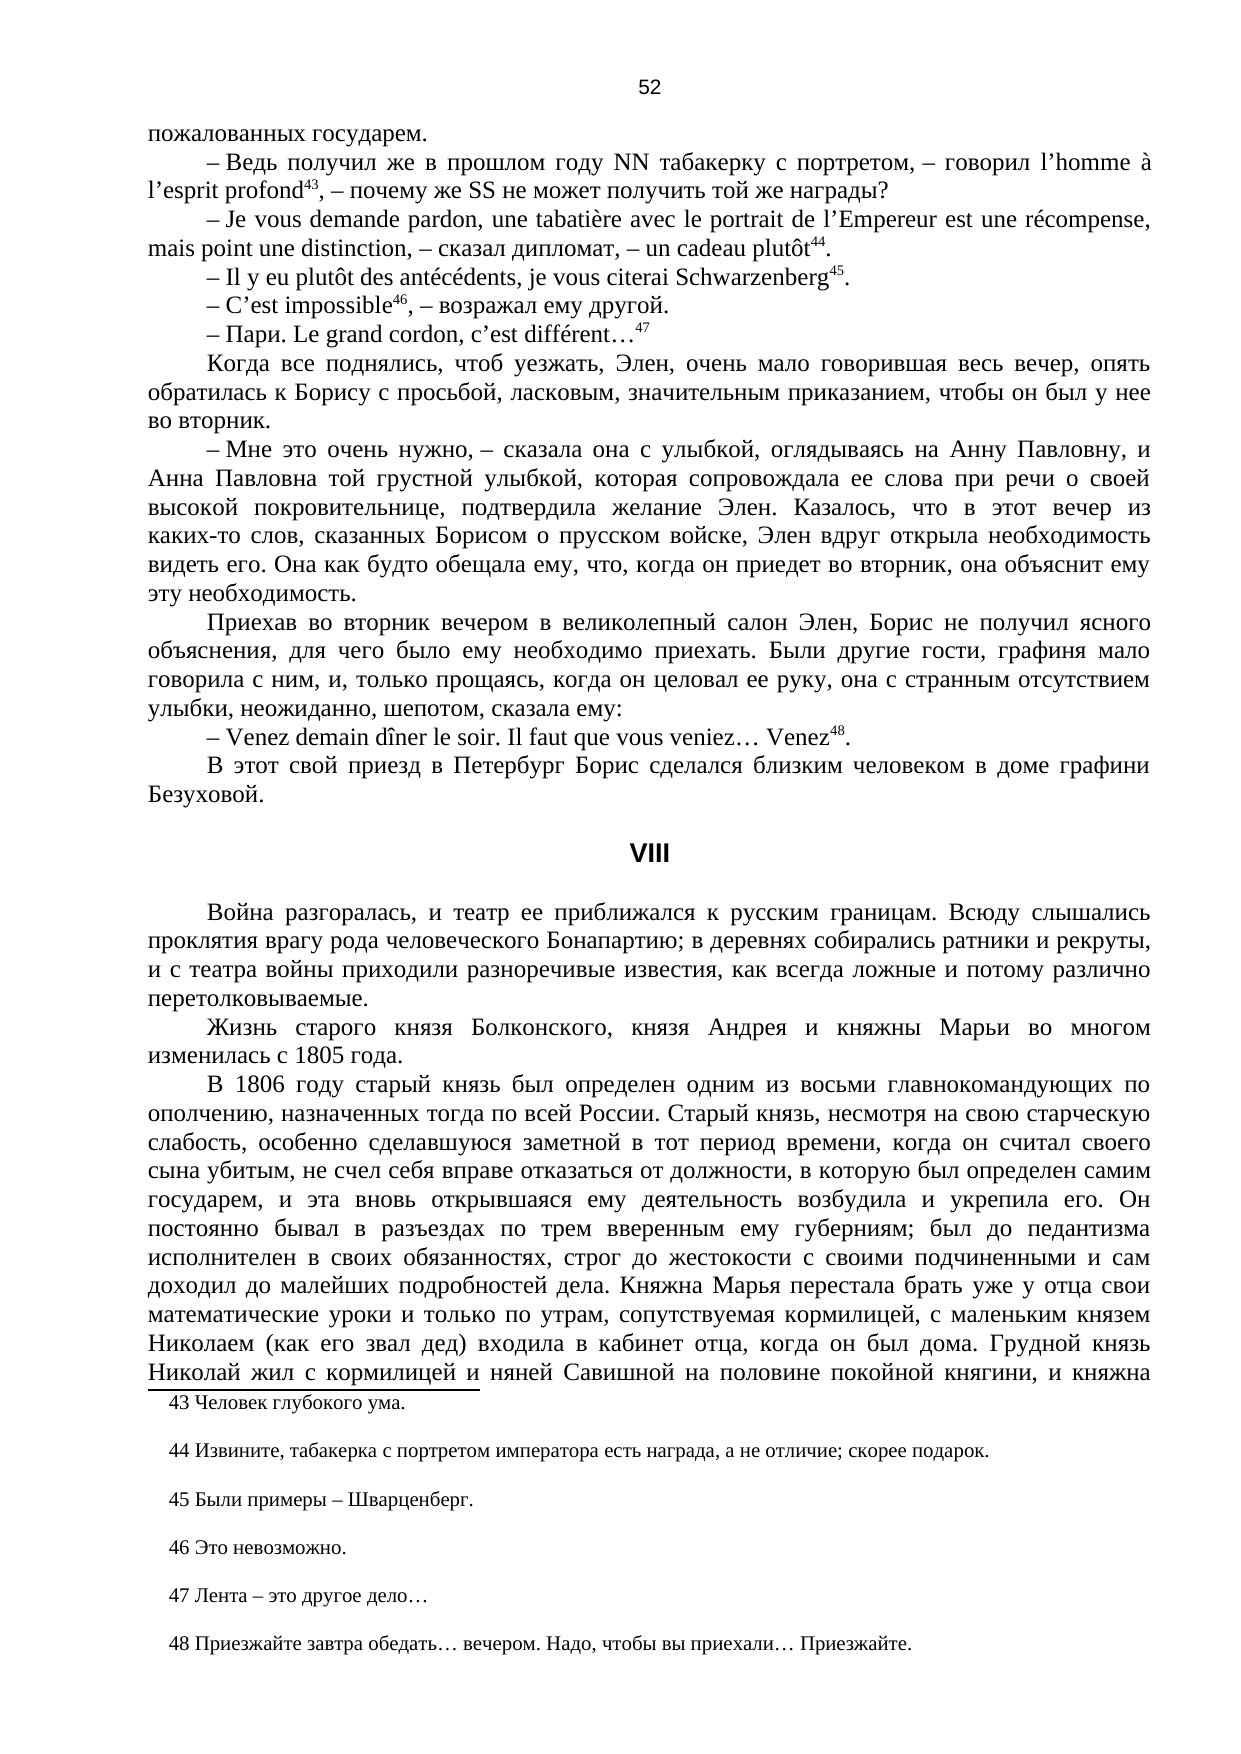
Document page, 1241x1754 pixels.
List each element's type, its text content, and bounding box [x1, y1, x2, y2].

text Лента – это другое дело… [148, 1583, 1152, 1607]
text – Je vous demande pardon, une tabatière avec le portrait de l’Empereur est une récompense, mais point une distinction, – сказал дипломат, – un cadeau plutôt. [148, 204, 1152, 262]
text В 1806 году старый князь был определен одним из восьми главнокомандующих по ополчению, назначенных тогда по всей России. Старый князь, несмотря на свою старческую слабость, особенно сделавшуюся заметной в тот период времени, когда он считал своего сына убитым, не счел себя вправе отказаться от должности, в которую был определен самим государем, и эта вновь открывшаяся ему деятельность возбудила и укрепила его. Он постоянно бывал в разъездах по трем вверенным ему губерниям; был до педантизма исполнителен в своих обязанностях, строг до жестокости с своими подчиненными и сам доходил до малейших подробностей дела. Княжна Марья перестала брать уже у отца свои математические уроки и только по утрам, сопутствуемая кормилицей, с маленьким князем Николаем (как его звал дед) входила в кабинет отца, когда он был дома. Грудной князь Николай жил с кормилицей и няней Савишной на половине покойной княгини, и княжна [148, 1069, 1152, 1386]
text – Ведь получил же в прошлом году NN табакерку с портретом, – говорил l’homme à l’esprit profond, – почему же SS не может получить той же награды? [148, 147, 1152, 204]
text Были примеры – Шварценберг. [148, 1486, 1152, 1511]
text В этот свой приезд в Петербург Борис сделался близким человеком в доме графини Безуховой. [148, 751, 1152, 808]
text – Пари. Le grand cordon, c’est différent… [148, 319, 1152, 348]
text – Il y eu plutôt des antécédents, je vous citerai Schwarzenberg. [148, 262, 1152, 291]
text Жизнь старого князя Болконского, князя Андрея и княжны Марьи во многом изменилась с 1805 года. [148, 1012, 1152, 1069]
text – Venez demain dîner le soir. Il faut que vous veniez… Venez. [148, 722, 1152, 751]
text Приезжайте завтра обедать… вечером. Надо, чтобы вы приехали… Приезжайте. [148, 1631, 1152, 1655]
text – C’est impossible, – возражал ему другой. [148, 291, 1152, 319]
text Когда все поднялись, чтоб уезжать, Элен, очень мало говорившая весь вечер, опять обратилась к Борису с просьбой, ласковым, значительным приказанием, чтобы он был у нее во вторник. [148, 348, 1152, 434]
text Человек глубокого ума. [148, 1390, 1152, 1414]
text Война разгоралась, и театр ее приближался к русским границам. Всюду слышались проклятия врагу рода человеческого Бонапартию; в деревнях собирались ратники и рекруты, и с театра войны приходили разноречивые известия, как всегда ложные и потому различно перетолковываемые. [148, 897, 1152, 1012]
text Извините, табакерка с портретом императора есть награда, а не отличие; скорее подарок. [148, 1438, 1152, 1462]
text пожалованных государем. [148, 118, 1152, 147]
text – Мне это очень нужно, – сказала она с улыбкой, оглядываясь на Анну Павловну, и Анна Павловна той грустной улыбкой, которая сопровождала ее слова при речи о своей высокой покровительнице, подтвердила желание Элен. Казалось, что в этот вечер из каких‑то слов, сказанных Борисом о прусском войске, Элен вдруг открыла необходимость видеть его. Она как будто обещала ему, что, когда он приедет во вторник, она объяснит ему эту необходимость. [148, 434, 1152, 607]
text Приехав во вторник вечером в великолепный салон Элен, Борис не получил ясного объяснения, для чего было ему необходимо приехать. Были другие гости, графиня мало говорила с ним, и, только прощаясь, когда он целовал ее руку, она с странным отсутствием улыбки, неожиданно, шепотом, сказала ему: [148, 607, 1152, 722]
subtitle VIII [148, 837, 1152, 868]
text Это невозможно. [148, 1534, 1152, 1559]
